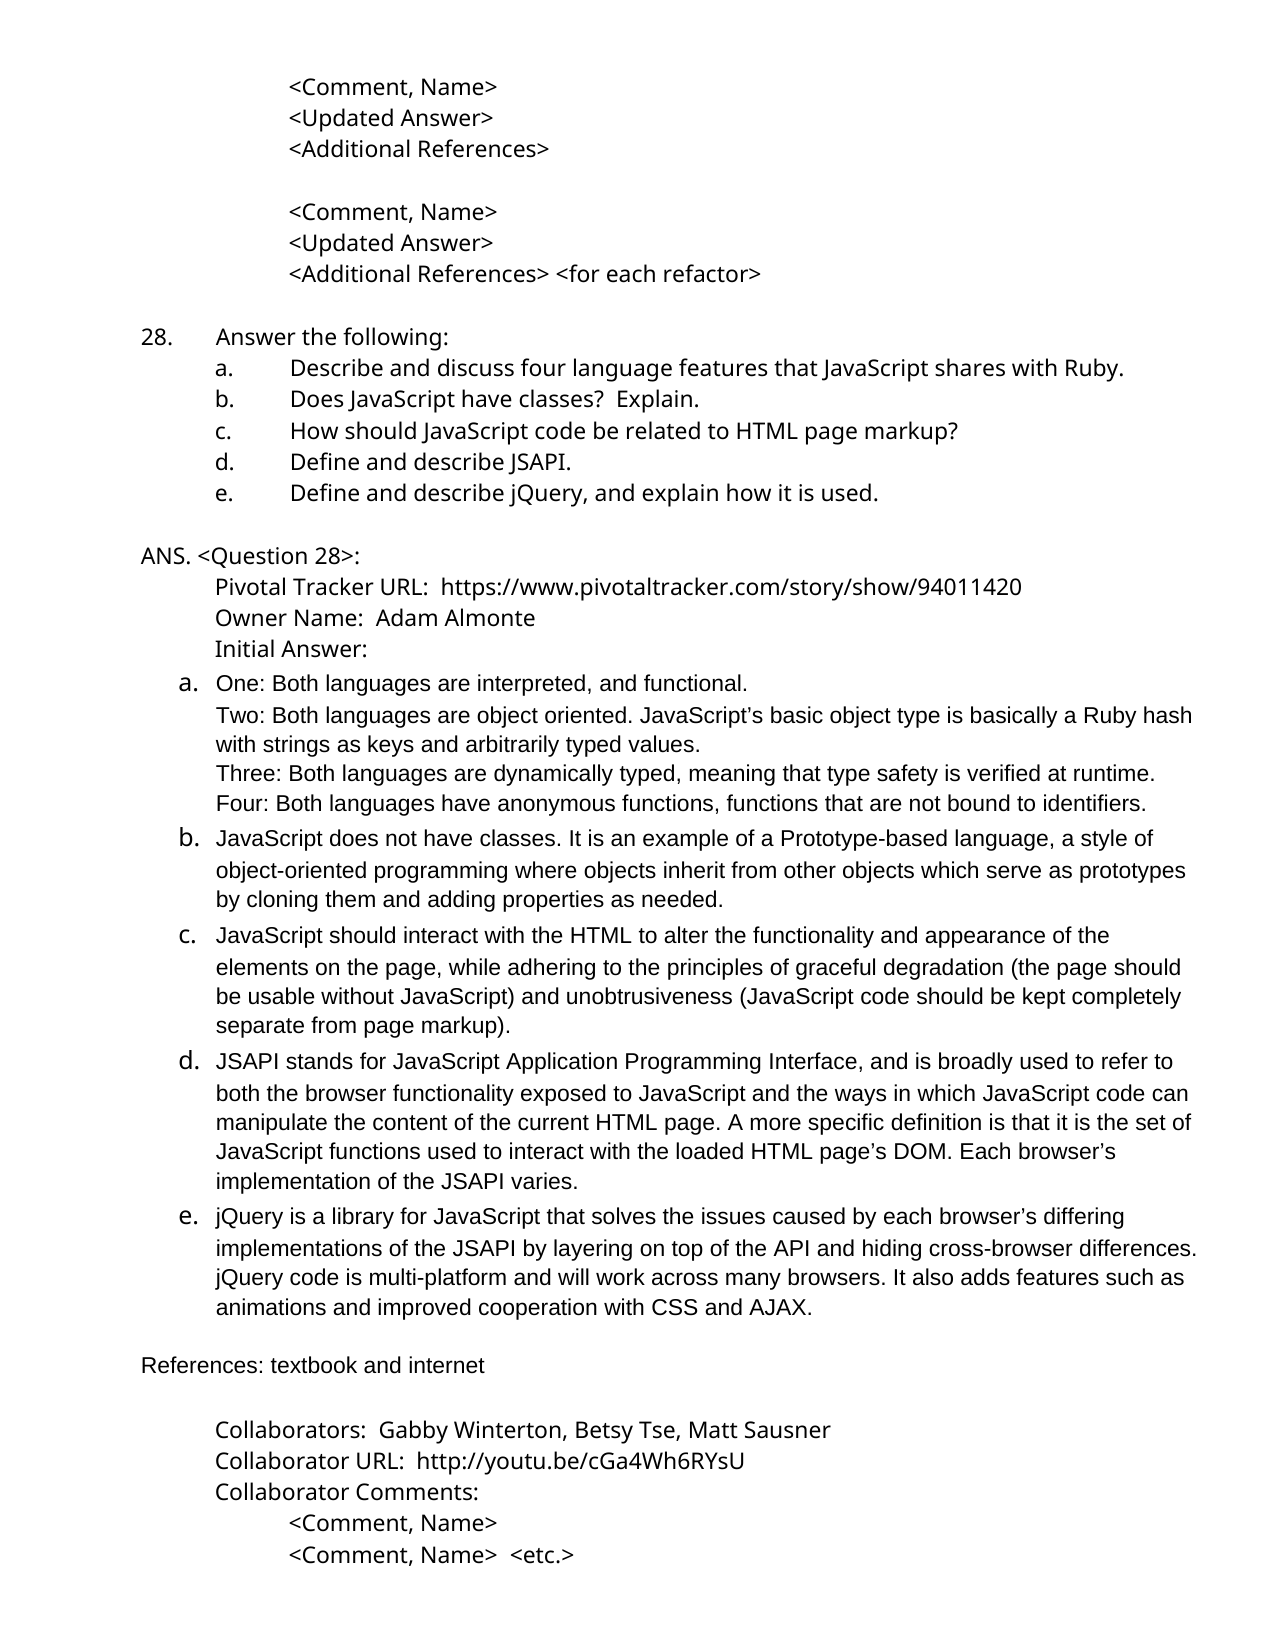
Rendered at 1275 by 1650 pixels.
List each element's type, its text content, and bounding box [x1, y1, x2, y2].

list jQuery is a library for JavaScript that solves the issues caused by each browser’s differing implementations of the JSAPI by layering on top of the API and hiding cross-browser differences. jQuery code is multi-platform and will work across many browsers. It also adds features such as animations and improved cooperation with CSS and AJAX. [178, 1198, 1204, 1320]
text Pivotal Tracker URL: https://www.pivotaltracker.com/story/show/94011420 [214, 571, 1204, 602]
text c. How should JavaScript code be related to HTML page markup? [214, 414, 1204, 446]
list JavaScript should interact with the HTML to alter the functionality and appearance of the elements on the page, while adhering to the principles of graceful degradation (the page should be usable without JavaScript) and unobtrusiveness (JavaScript code should be kept completely separate from page markup). [178, 916, 1204, 1039]
text e. Define and describe jQuery, and explain how it is used. [214, 477, 1204, 508]
text <Additional References> [288, 133, 1204, 164]
list JavaScript does not have classes. It is an example of a Prototype-based language, a style of object-oriented programming where objects inherit from other objects which serve as prototypes by cloning them and adding properties as needed. [178, 820, 1204, 913]
text a. Describe and discuss four language features that JavaScript shares with Ruby. [214, 352, 1204, 383]
text Collaborators: Gabby Winterton, Betsy Tse, Matt Sausner [214, 1414, 1204, 1445]
text <Comment, Name> [288, 196, 1204, 227]
text <Updated Answer> [288, 102, 1204, 133]
list One: Both languages are interpreted, and functional. Two: Both languages are object oriented. JavaScript’s basic object type is basically a Ruby hash with strings as keys and arbitrarily typed values. Three: Both languages are dynamically typed, meaning that type safety is verified at runtime. Four: Both languages have anonymous functions, functions that are not bound to identifiers. [178, 664, 1204, 816]
text 28. Answer the following: [141, 321, 1204, 352]
text ANS. <Question 28>: [141, 539, 1204, 571]
text References: textbook and internet [141, 1353, 1204, 1379]
text b. Does JavaScript have classes? Explain. [214, 383, 1204, 414]
list JSAPI stands for JavaScript Application Programming Interface, and is broadly used to refer to both the browser functionality exposed to JavaScript and the ways in which JavaScript code can manipulate the content of the current HTML page. A more specific definition is that it is the set of JavaScript functions used to interact with the loaded HTML page’s DOM. Each browser’s implementation of the JSAPI varies. [178, 1042, 1204, 1194]
text <Comment, Name> [288, 71, 1204, 102]
text <Updated Answer> [288, 227, 1204, 258]
text <Additional References> <for each refactor> [288, 258, 1204, 289]
text Collaborator Comments: [214, 1476, 1204, 1507]
text <Comment, Name> <Comment, Name> <etc.> [288, 1507, 1204, 1570]
text d. Define and describe JSAPI. [214, 446, 1204, 477]
text Collaborator URL: http://youtu.be/cGa4Wh6RYsU [214, 1445, 1204, 1476]
text Initial Answer: [214, 633, 1204, 664]
text Owner Name: Adam Almonte [214, 602, 1204, 633]
